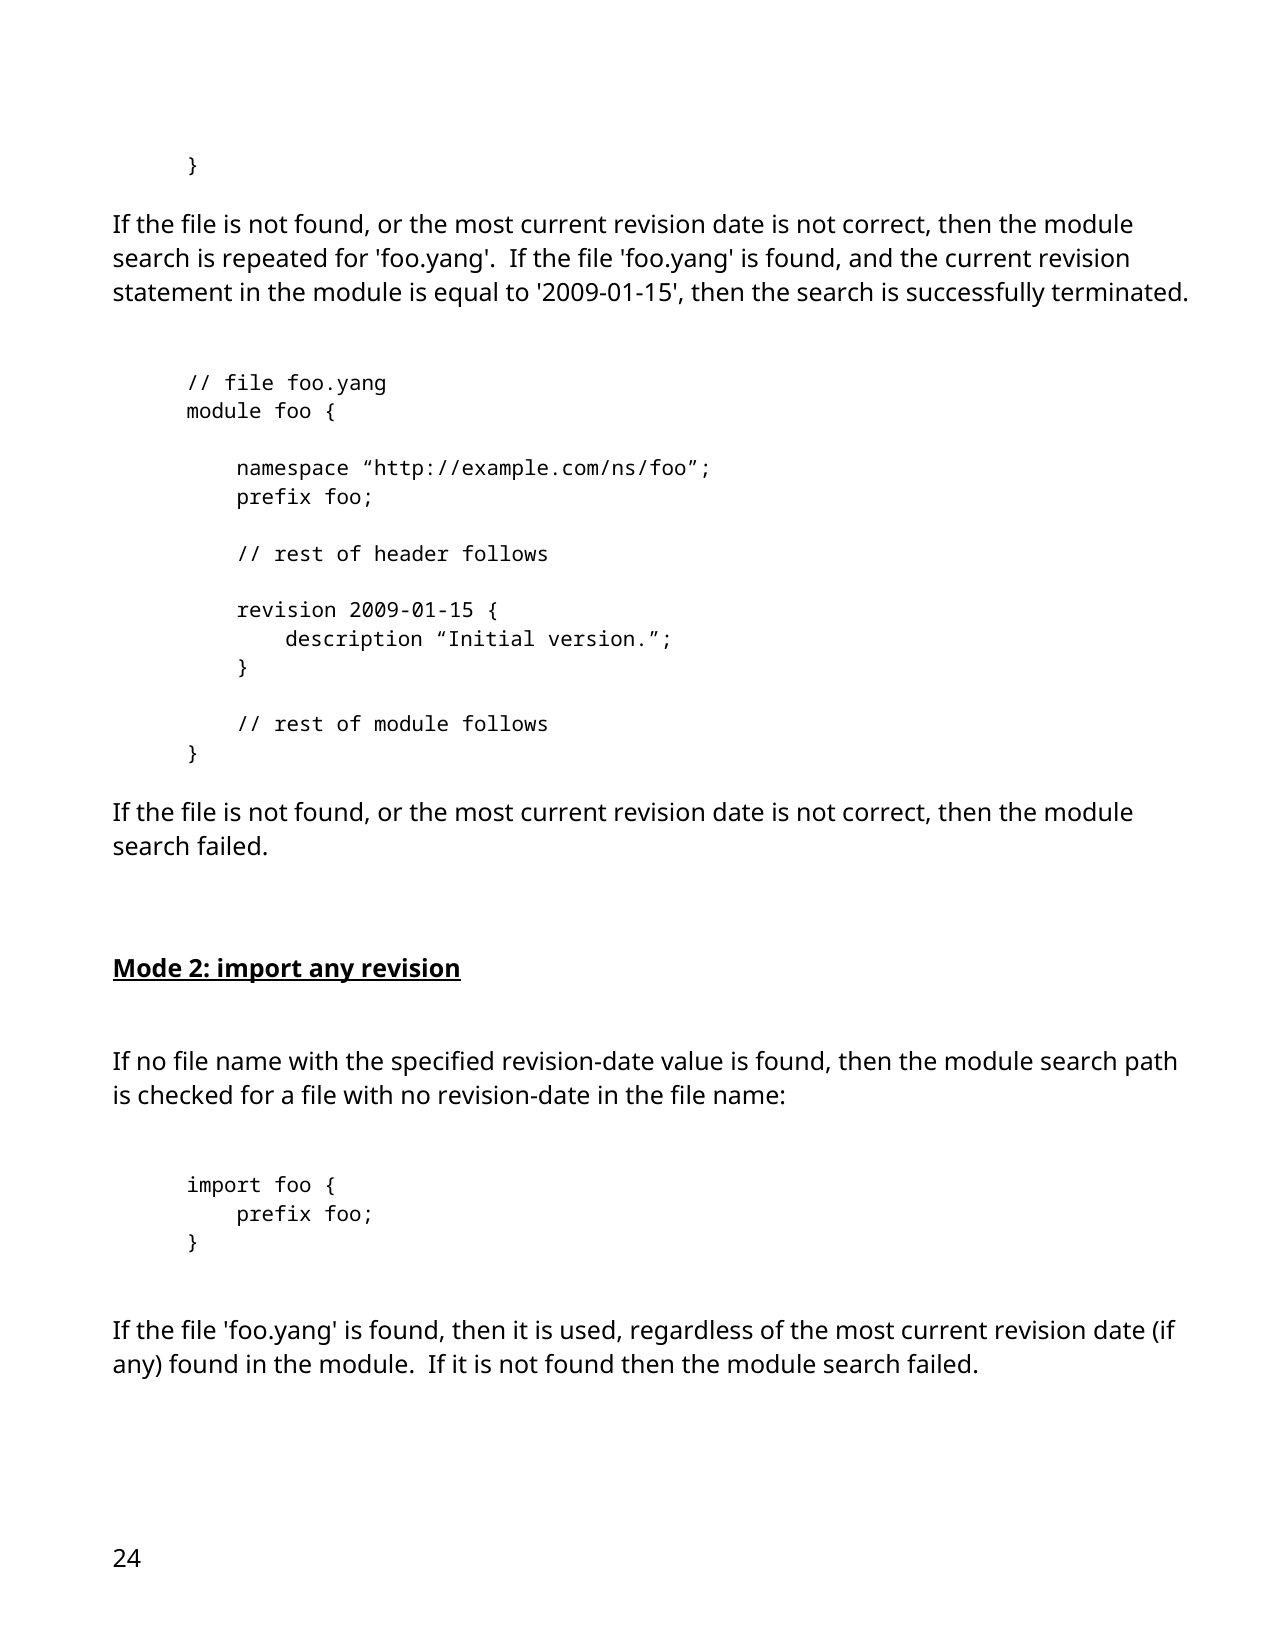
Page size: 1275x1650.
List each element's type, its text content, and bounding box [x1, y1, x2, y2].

text // file foo.yang [112, 368, 1200, 397]
text // rest of header follows [112, 539, 1200, 567]
text } [112, 738, 1200, 766]
text } [112, 150, 1200, 178]
text prefix foo; [112, 482, 1200, 510]
text } [112, 652, 1200, 681]
text If the file is not found, or the most current revision date is not correct, then the module search failed. [112, 795, 1200, 863]
text description “Initial version.”; [112, 624, 1200, 652]
text module foo { [112, 397, 1200, 425]
text If the file is not found, or the most current revision date is not correct, then the module search is repeated for 'foo.yang'. If the file 'foo.yang' is found, and the current revision statement in the module is equal to '2009-01-15', then the search is successfully terminated. [112, 207, 1200, 309]
text namespace “http://example.com/ns/foo”; [112, 453, 1200, 482]
text If the file 'foo.yang' is found, then it is used, regardless of the most current revision date (if any) found in the module. If it is not found then the module search failed. [112, 1313, 1200, 1381]
text revision 2009-01-15 { [112, 596, 1200, 624]
text If no file name with the specified revision-date value is found, then the module search path is checked for a file with no revision-date in the file name: [112, 1043, 1200, 1112]
text import foo { prefix foo; } [112, 1171, 1200, 1256]
text Mode 2: import any revision [112, 950, 1200, 984]
text // rest of module follows [112, 709, 1200, 738]
